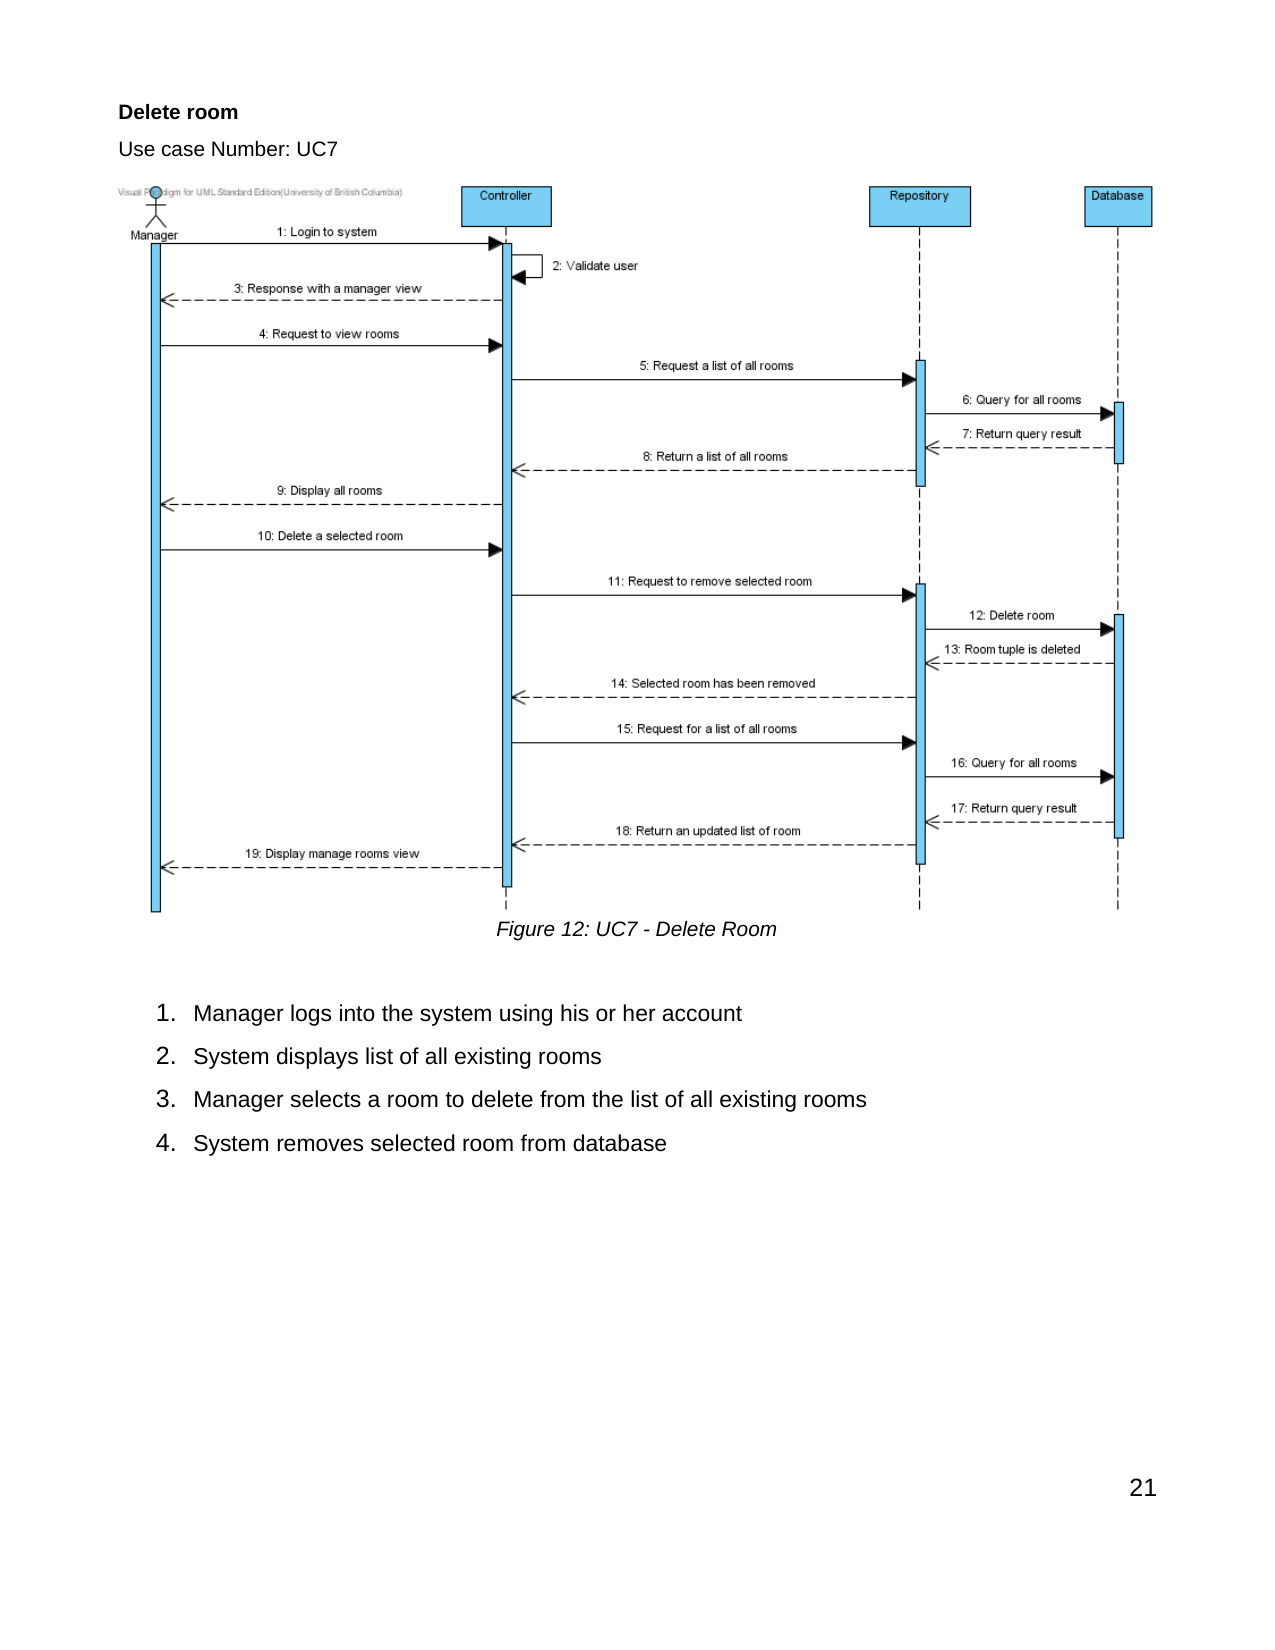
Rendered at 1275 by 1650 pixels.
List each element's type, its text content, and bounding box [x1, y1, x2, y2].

picture [118, 185, 1157, 917]
text Figure 12: UC7 - Delete Room [118, 917, 1157, 941]
list Manager logs into the system using his or her account [156, 998, 1157, 1027]
list Manager selects a room to delete from the list of all existing rooms [156, 1084, 1157, 1113]
list System removes selected room from database [156, 1127, 1157, 1156]
subtitle Delete room [118, 100, 1157, 124]
text Use case Number: UC7 [118, 136, 1157, 160]
list System displays list of all existing rooms [156, 1041, 1157, 1070]
